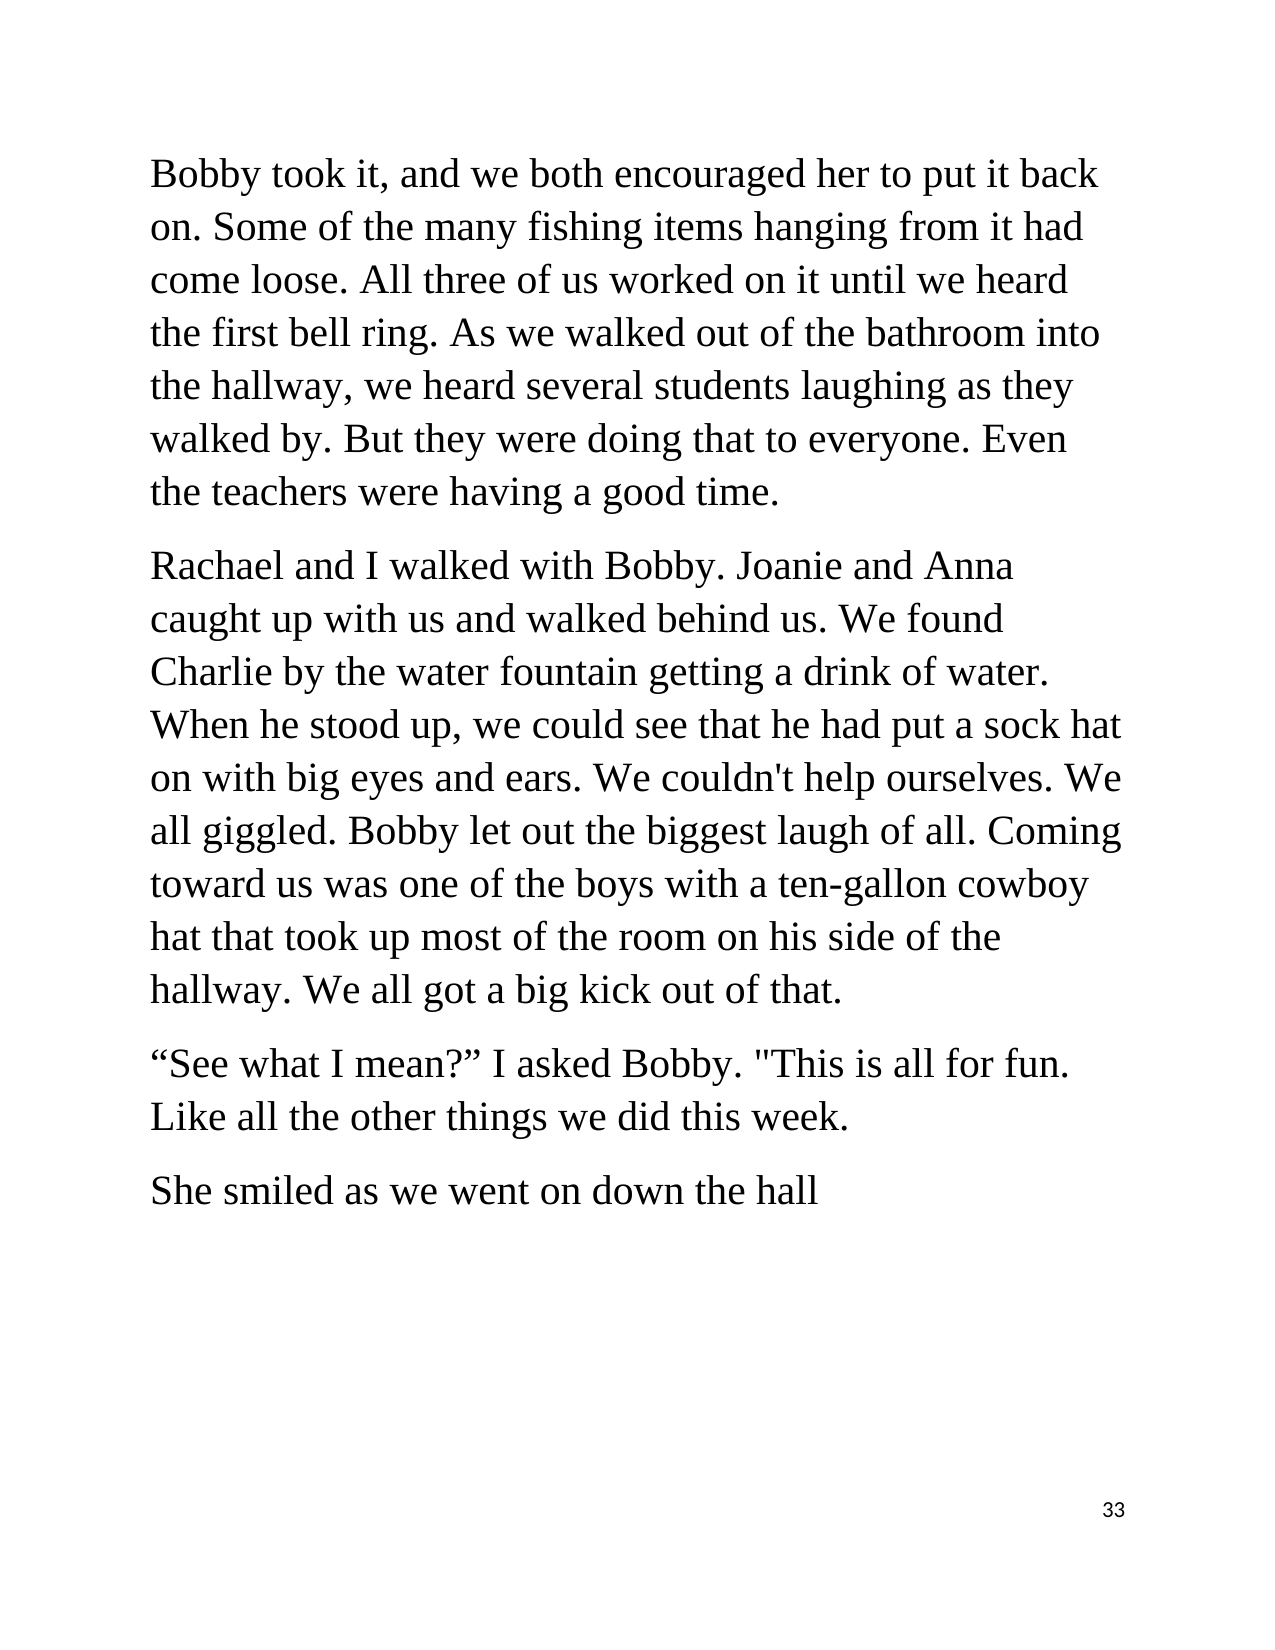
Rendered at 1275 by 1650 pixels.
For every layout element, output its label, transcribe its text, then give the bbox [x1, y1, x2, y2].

text “See what I mean?” I asked Bobby. "This is all for fun. Like all the other things we did this week. [150, 1040, 1125, 1139]
text She smiled as we went on down the hall [150, 1167, 1125, 1213]
text Bobby took it, and we both encouraged her to put it back on. Some of the many fishing items hanging from it had come loose. All three of us worked on it until we heard the first bell ring. As we walked out of the bathroom into the hallway, we heard several students laughing as they walked by. But they were doing that to everyone. Even the teachers were having a good time. [150, 150, 1125, 514]
text Rachael and I walked with Bobby. Joanie and Anna caught up with us and walked behind us. We found Charlie by the water fountain getting a drink of water. When he stood up, we could see that he had put a sock hat on with big eyes and ears. We couldn't help ourselves. We all giggled. Bobby let out the biggest laugh of all. Coming toward us was one of the boys with a ten-gallon cowboy hat that took up most of the room on his side of the hallway. We all got a big kick out of that. [150, 542, 1125, 1012]
